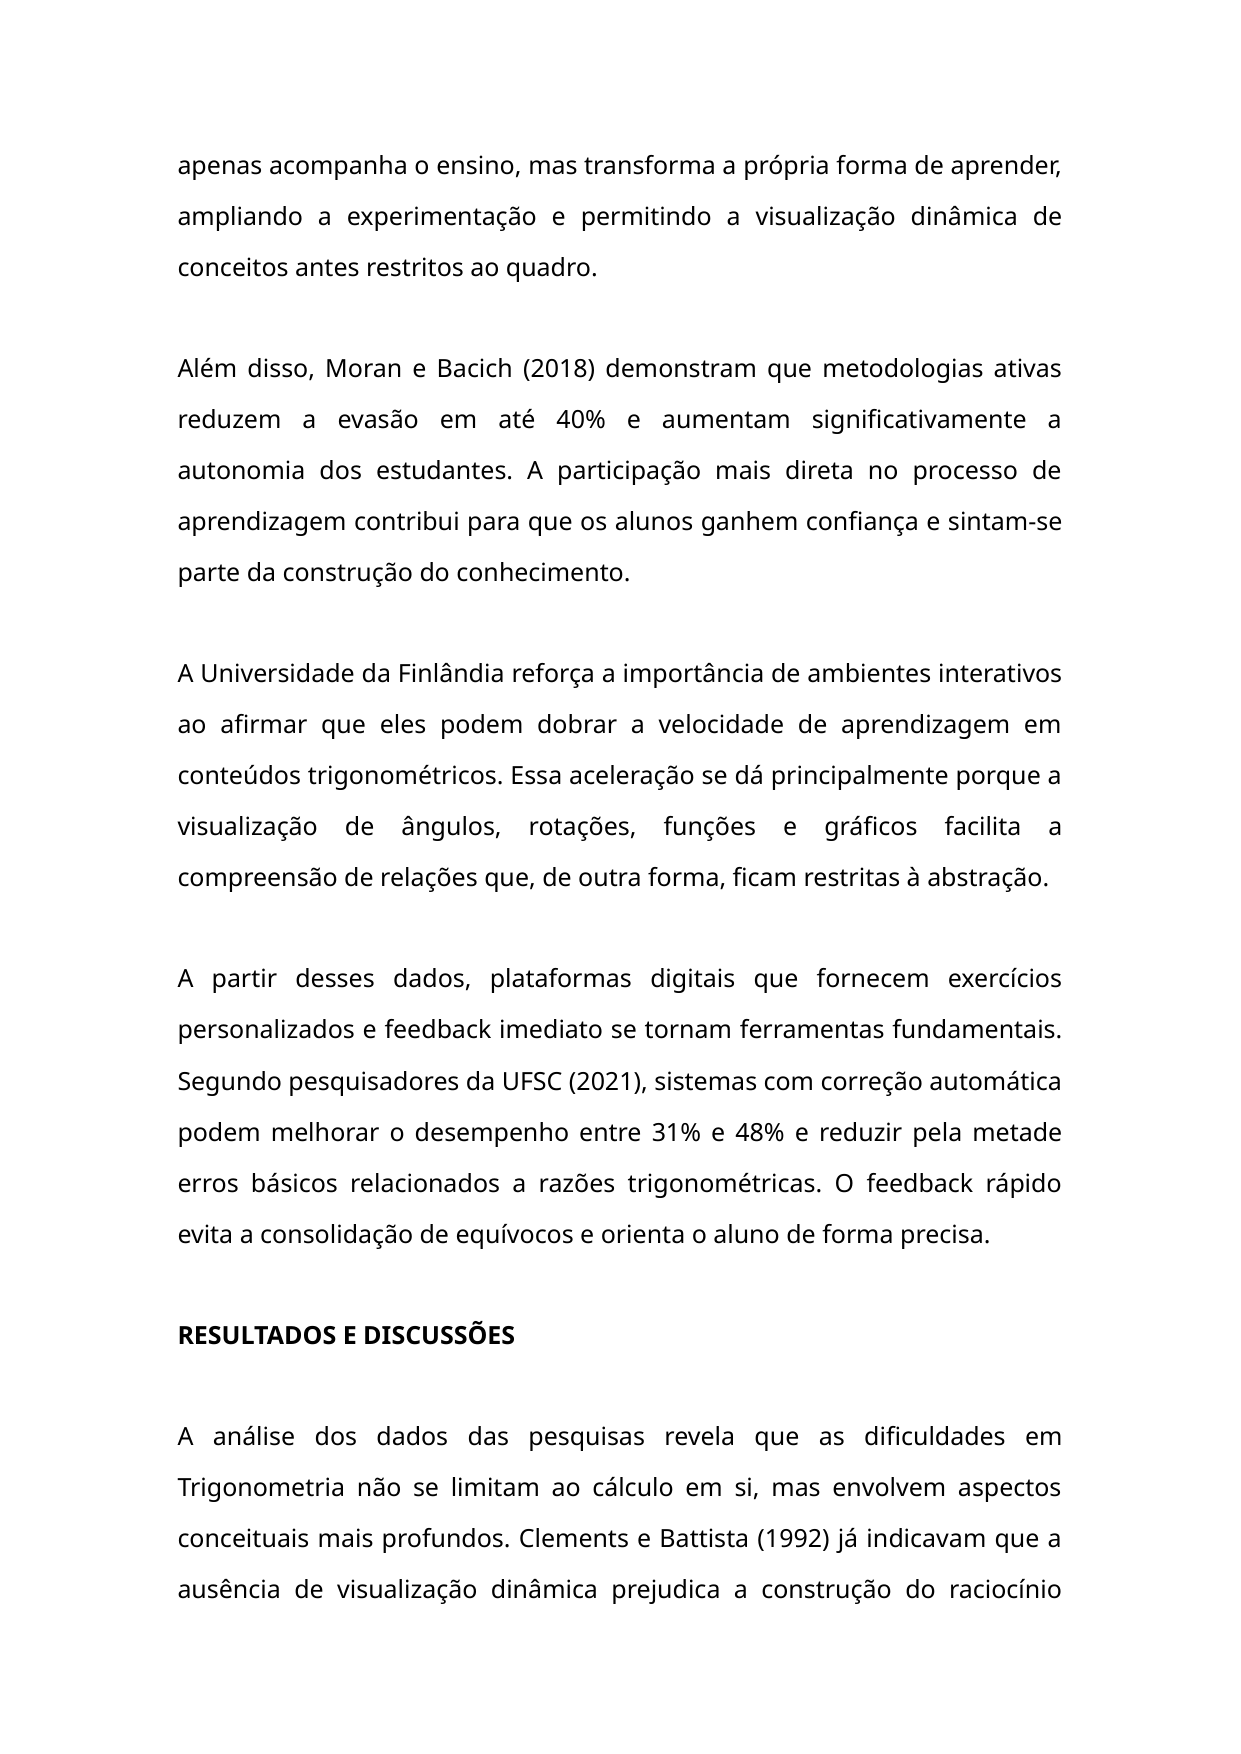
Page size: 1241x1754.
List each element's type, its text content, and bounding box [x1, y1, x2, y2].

text A partir desses dados, plataformas digitais que fornecem exercícios personalizados e feedback imediato se tornam ferramentas fundamentais. Segundo pesquisadores da UFSC (2021), sistemas com correção automática podem melhorar o desempenho entre 31% e 48% e reduzir pela metade erros básicos relacionados a razões trigonométricas. O feedback rápido evita a consolidação de equívocos e orienta o aluno de forma precisa. [177, 961, 1063, 1250]
text RESULTADOS E DISCUSSÕES [177, 1317, 1063, 1351]
text apenas acompanha o ensino, mas transforma a própria forma de aprender, ampliando a experimentação e permitindo a visualização dinâmica de conceitos antes restritos ao quadro. [177, 148, 1063, 284]
text A Universidade da Finlândia reforça a importância de ambientes interativos ao afirmar que eles podem dobrar a velocidade de aprendizagem em conteúdos trigonométricos. Essa aceleração se dá principalmente porque a visualização de ângulos, rotações, funções e gráficos facilita a compreensão de relações que, de outra forma, ficam restritas à abstração. [177, 656, 1063, 894]
text A análise dos dados das pesquisas revela que as dificuldades em Trigonometria não se limitam ao cálculo em si, mas envolvem aspectos conceituais mais profundos. Clements e Battista (1992) já indicavam que a ausência de visualização dinâmica prejudica a construção do raciocínio [177, 1418, 1063, 1606]
text Além disso, Moran e Bacich (2018) demonstram que metodologias ativas reduzem a evasão em até 40% e aumentam significativamente a autonomia dos estudantes. A participação mais direta no processo de aprendizagem contribui para que os alunos ganhem confiança e sintam-se parte da construção do conhecimento. [177, 351, 1063, 589]
